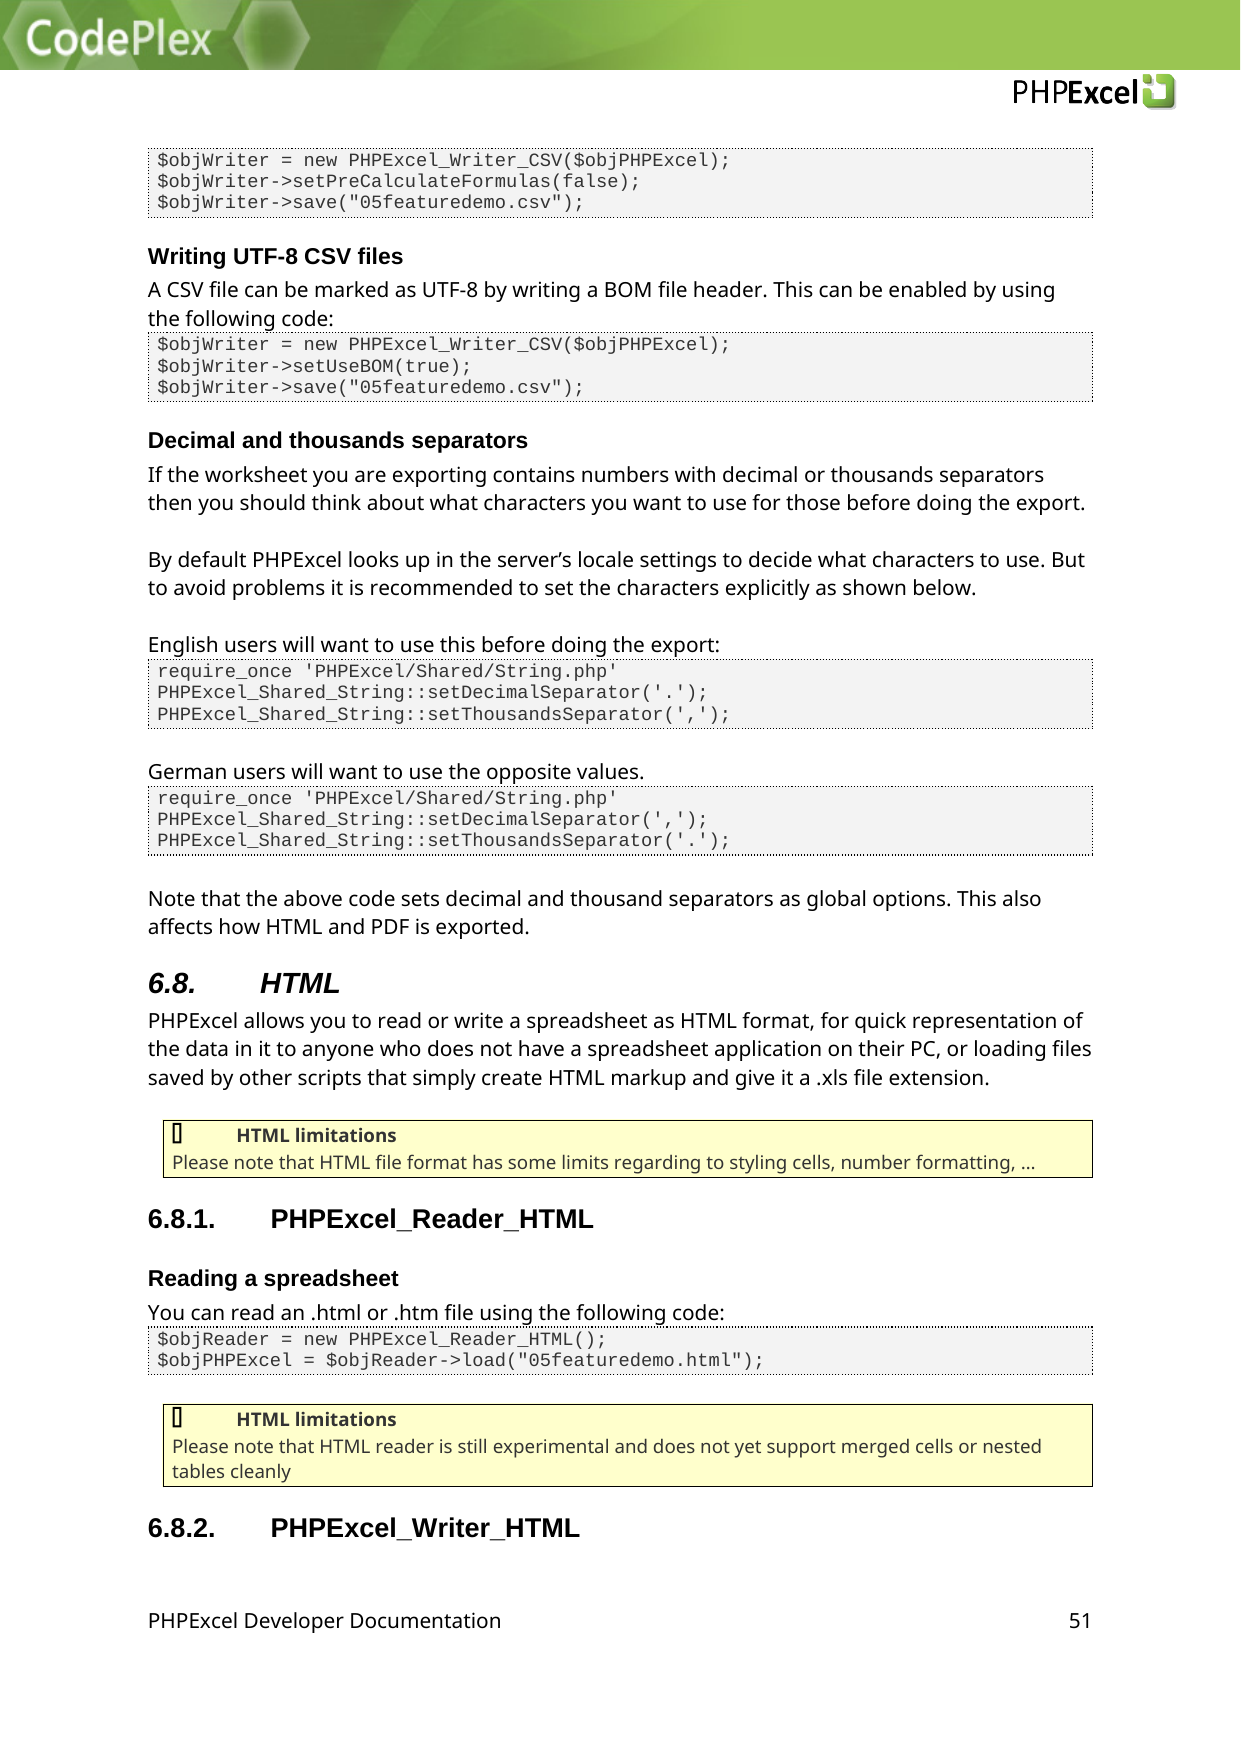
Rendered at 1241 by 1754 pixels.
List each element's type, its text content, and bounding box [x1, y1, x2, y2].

subtitle PHPExcel_Writer_HTML [148, 1512, 1093, 1544]
text PHPExcel allows you to read or write a spreadsheet as HTML format, for quick representation of the data in it to anyone who does not have a spreadsheet application on their PC, or loading files saved by other scripts that simply create HTML markup and give it a .xls file extension. [148, 1006, 1093, 1091]
text PHPExcel_Shared_String::setThousandsSeparator(','); [148, 701, 1093, 729]
list HTML limitations Please note that HTML reader is still experimental and does not yet support merged cells or nested tables cleanly [164, 1405, 1092, 1486]
text You can read an .html or .htm file using the following code: [148, 1298, 1093, 1326]
text $objWriter->save("05featuredemo.csv"); [148, 374, 1093, 402]
subtitle Writing UTF-8 CSV files [148, 243, 1093, 269]
text English users will want to use this before doing the export: [148, 630, 1093, 659]
text PHPExcel_Shared_String::setThousandsSeparator('.'); [148, 828, 1093, 856]
text require_once 'PHPExcel/Shared/String.php' [148, 786, 1093, 807]
text $objPHPExcel = $objReader->load("05featuredemo.html"); [148, 1348, 1093, 1375]
text German users will want to use the opposite values. [148, 757, 1093, 786]
text A CSV file can be marked as UTF-8 by writing a BOM file header. This can be enabled by using the following code: [148, 275, 1093, 332]
list HTML limitations Please note that HTML file format has some limits regarding to styling cells, number formatting, … [164, 1121, 1092, 1177]
subtitle Decimal and thousands separators [148, 427, 1093, 453]
text require_once 'PHPExcel/Shared/String.php' [148, 659, 1093, 680]
text $objWriter->save("05featuredemo.csv"); [148, 190, 1093, 218]
text PHPExcel_Shared_String::setDecimalSeparator(','); [148, 807, 1093, 828]
text Note that the above code sets decimal and thousand separators as global options. This also affects how HTML and PDF is exported. [148, 884, 1093, 941]
text PHPExcel_Shared_String::setDecimalSeparator('.'); [148, 680, 1093, 701]
text $objWriter = new PHPExcel_Writer_CSV($objPHPExcel); $objWriter->setPreCalculateFormulas(false); [148, 148, 1093, 190]
text If the worksheet you are exporting contains numbers with decimal or thousands separators then you should think about what characters you want to use for those before doing the export. [148, 460, 1093, 517]
subtitle Reading a spreadsheet [148, 1265, 1093, 1292]
text $objReader = new PHPExcel_Reader_HTML(); [148, 1326, 1093, 1348]
text $objWriter = new PHPExcel_Writer_CSV($objPHPExcel); $objWriter->setUseBOM(true); [148, 332, 1093, 374]
subtitle PHPExcel_Reader_HTML [148, 1203, 1093, 1234]
text By default PHPExcel looks up in the server’s locale settings to decide what characters to use. But to avoid problems it is recommended to set the characters explicitly as shown below. [148, 545, 1093, 602]
subtitle HTML [148, 966, 1093, 999]
